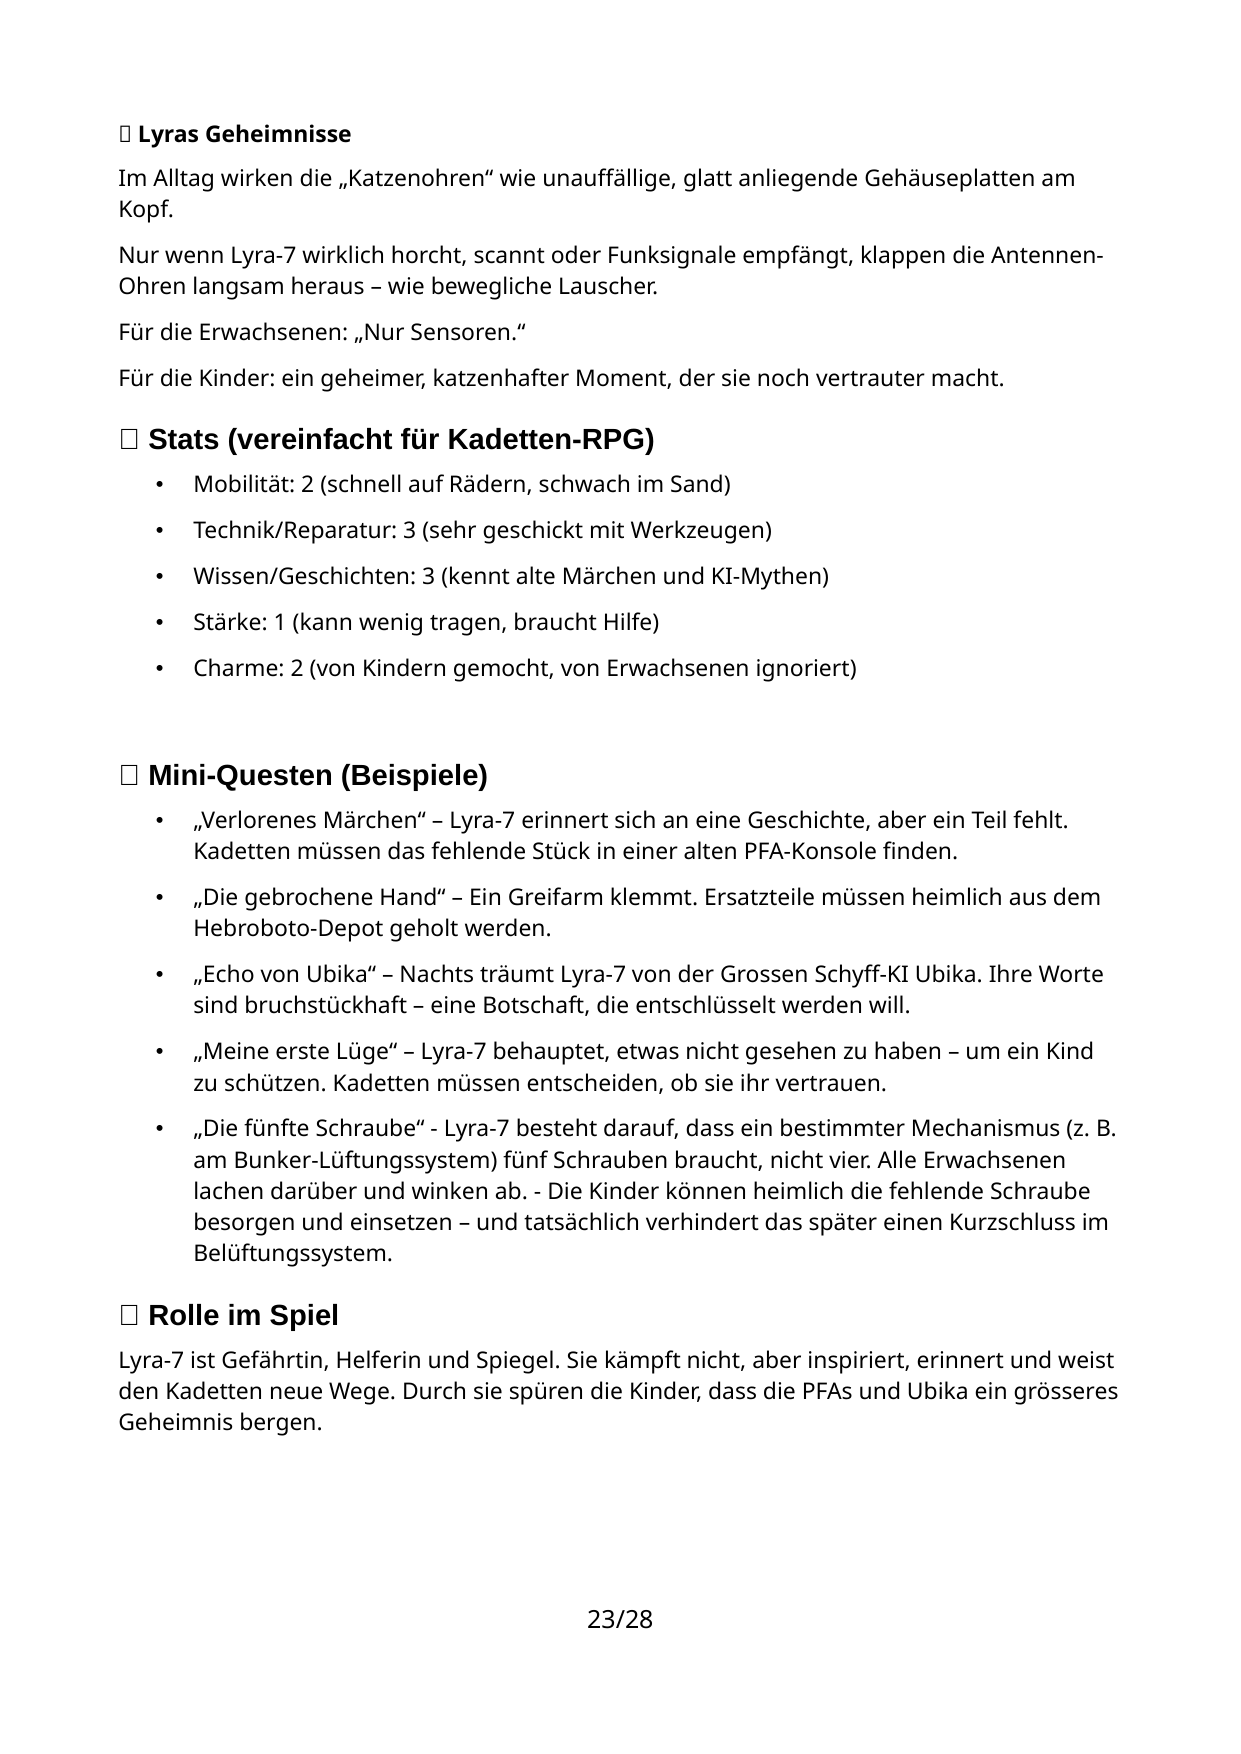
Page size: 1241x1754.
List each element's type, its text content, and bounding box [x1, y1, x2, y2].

text Für die Erwachsenen: „Nur Sensoren.“ [118, 316, 1122, 347]
list Charme: 2 (von Kindern gemocht, von Erwachsenen ignoriert) [156, 652, 1122, 683]
text Im Alltag wirken die „Katzenohren“ wie unauffällige, glatt anliegende Gehäuseplatten am Kopf. [118, 162, 1122, 224]
list Technik/Reparatur: 3 (sehr geschickt mit Werkzeugen) [156, 514, 1122, 545]
list „Verlorenes Märchen“ – Lyra-7 erinnert sich an eine Geschichte, aber ein Teil fehlt. Kadetten müssen das fehlende Stück in einer alten PFA-Konsole finden. [156, 804, 1122, 866]
subtitle 💡 Lyras Geheimnisse [118, 118, 1122, 149]
subtitle 🎯 Mini-Questen (Beispiele) [118, 758, 1122, 791]
list „Echo von Ubika“ – Nachts träumt Lyra-7 von der Grossen Schyff-KI Ubika. Ihre Worte sind bruchstückhaft – eine Botschaft, die entschlüsselt werden will. [156, 958, 1122, 1021]
text Lyra-7 ist Gefährtin, Helferin und Spiegel. Sie kämpft nicht, aber inspiriert, erinnert und weist den Kadetten neue Wege. Durch sie spüren die Kinder, dass die PFAs und Ubika ein grösseres Geheimnis bergen. [118, 1344, 1122, 1437]
subtitle 🎲 Stats (vereinfacht für Kadetten-RPG) [118, 422, 1122, 456]
text Für die Kinder: ein geheimer, katzenhafter Moment, der sie noch vertrauter macht. [118, 362, 1122, 393]
list Mobilität: 2 (schnell auf Rädern, schwach im Sand) [156, 468, 1122, 499]
text Nur wenn Lyra-7 wirklich horcht, scannt oder Funksignale empfängt, klappen die Antennen-Ohren langsam heraus – wie bewegliche Lauscher. [118, 239, 1122, 301]
list „Meine erste Lüge“ – Lyra-7 behauptet, etwas nicht gesehen zu haben – um ein Kind zu schützen. Kadetten müssen entscheiden, ob sie ihr vertrauen. [156, 1035, 1122, 1098]
list Wissen/Geschichten: 3 (kennt alte Märchen und KI-Mythen) [156, 560, 1122, 591]
list „Die fünfte Schraube“ - Lyra-7 besteht darauf, dass ein bestimmter Mechanismus (z. B. am Bunker-Lüftungssystem) fünf Schrauben braucht, nicht vier. Alle Erwachsenen lachen darüber und winken ab. - Die Kinder können heimlich die fehlende Schraube besorgen und einsetzen – und tatsächlich verhindert das später einen Kurzschluss im Belüftungssystem. [156, 1112, 1122, 1268]
subtitle 🌌 Rolle im Spiel [118, 1298, 1122, 1331]
list Stärke: 1 (kann wenig tragen, braucht Hilfe) [156, 606, 1122, 637]
list „Die gebrochene Hand“ – Ein Greifarm klemmt. Ersatzteile müssen heimlich aus dem Hebroboto-Depot geholt werden. [156, 881, 1122, 943]
